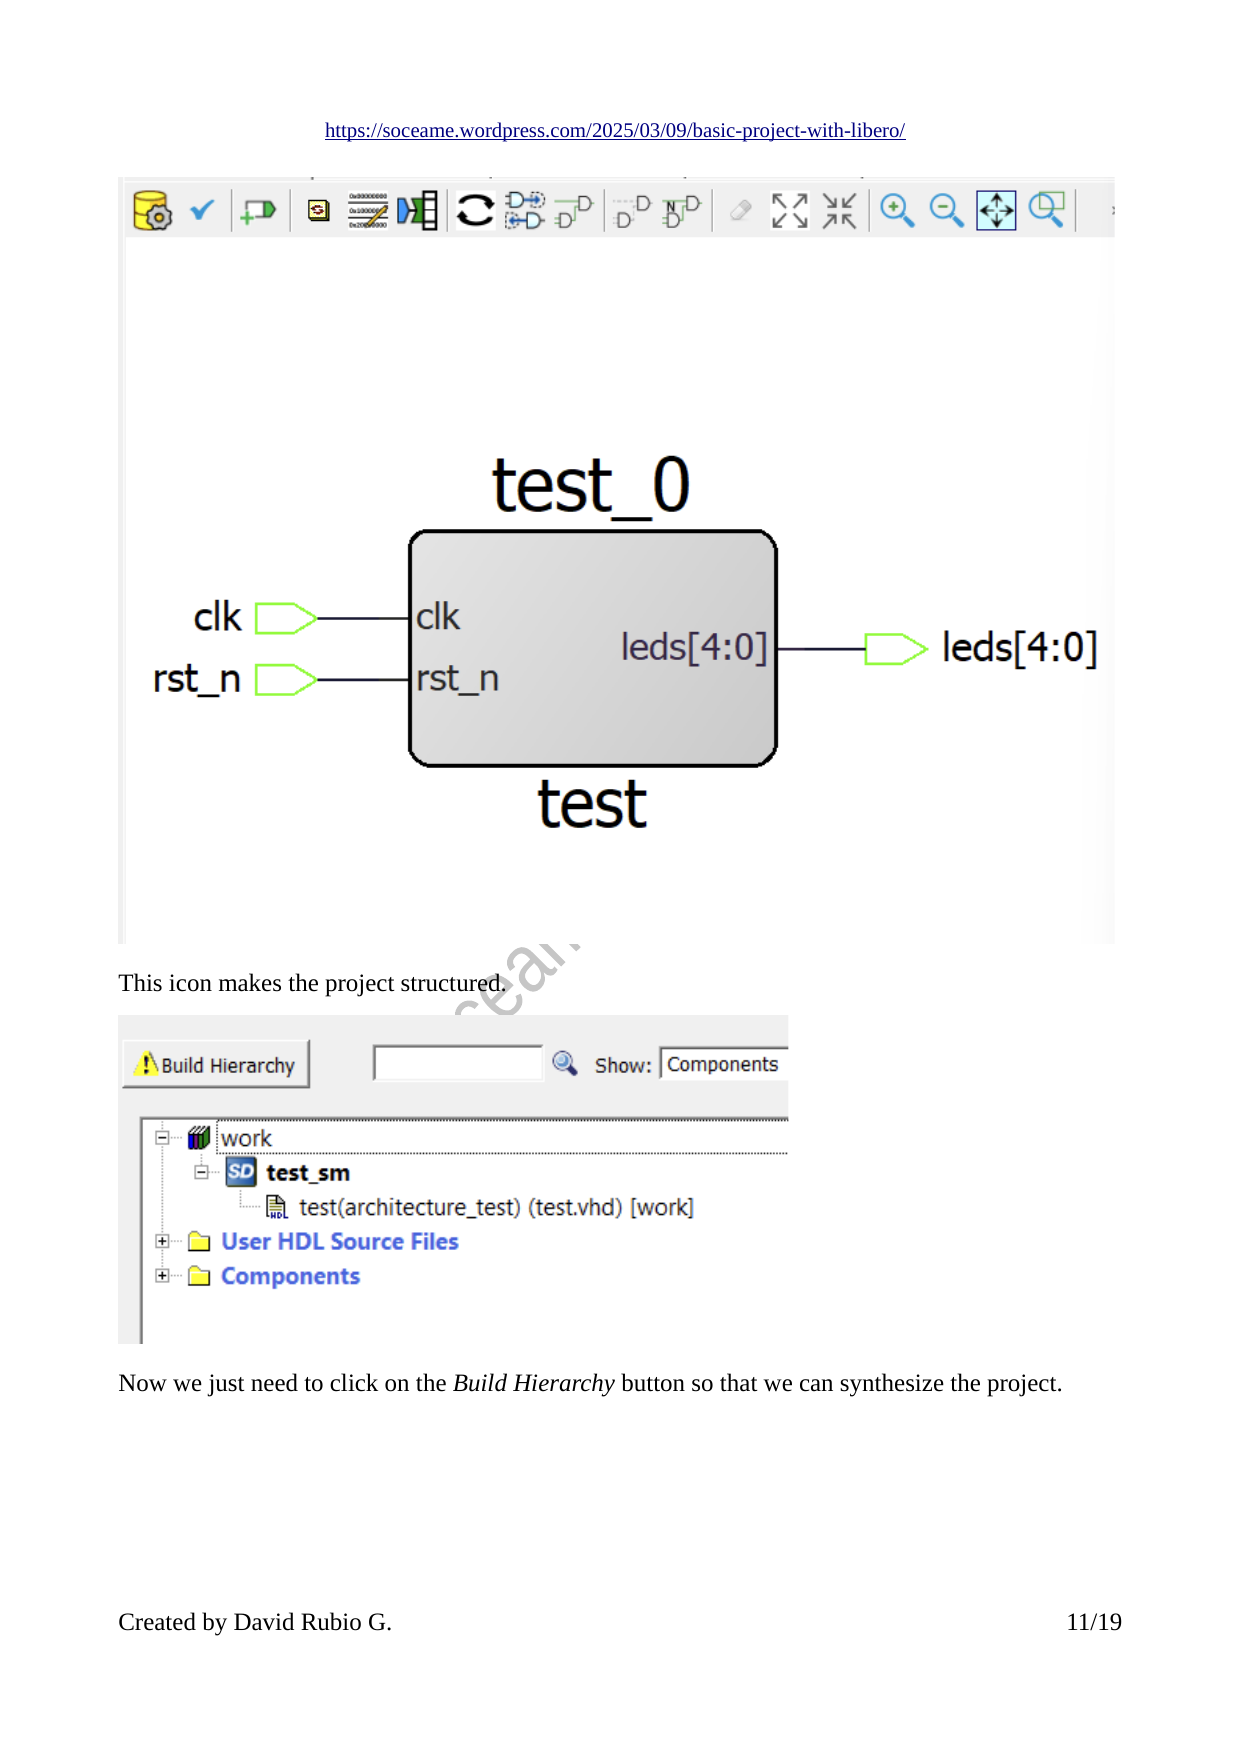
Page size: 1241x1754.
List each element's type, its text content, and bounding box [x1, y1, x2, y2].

text This icon makes the project structured. [118, 968, 1122, 997]
text Now we just need to click on the Build Hierarchy button so that we can synthesize the project. [118, 1368, 1122, 1397]
picture [118, 1015, 789, 1344]
picture [118, 177, 1115, 944]
